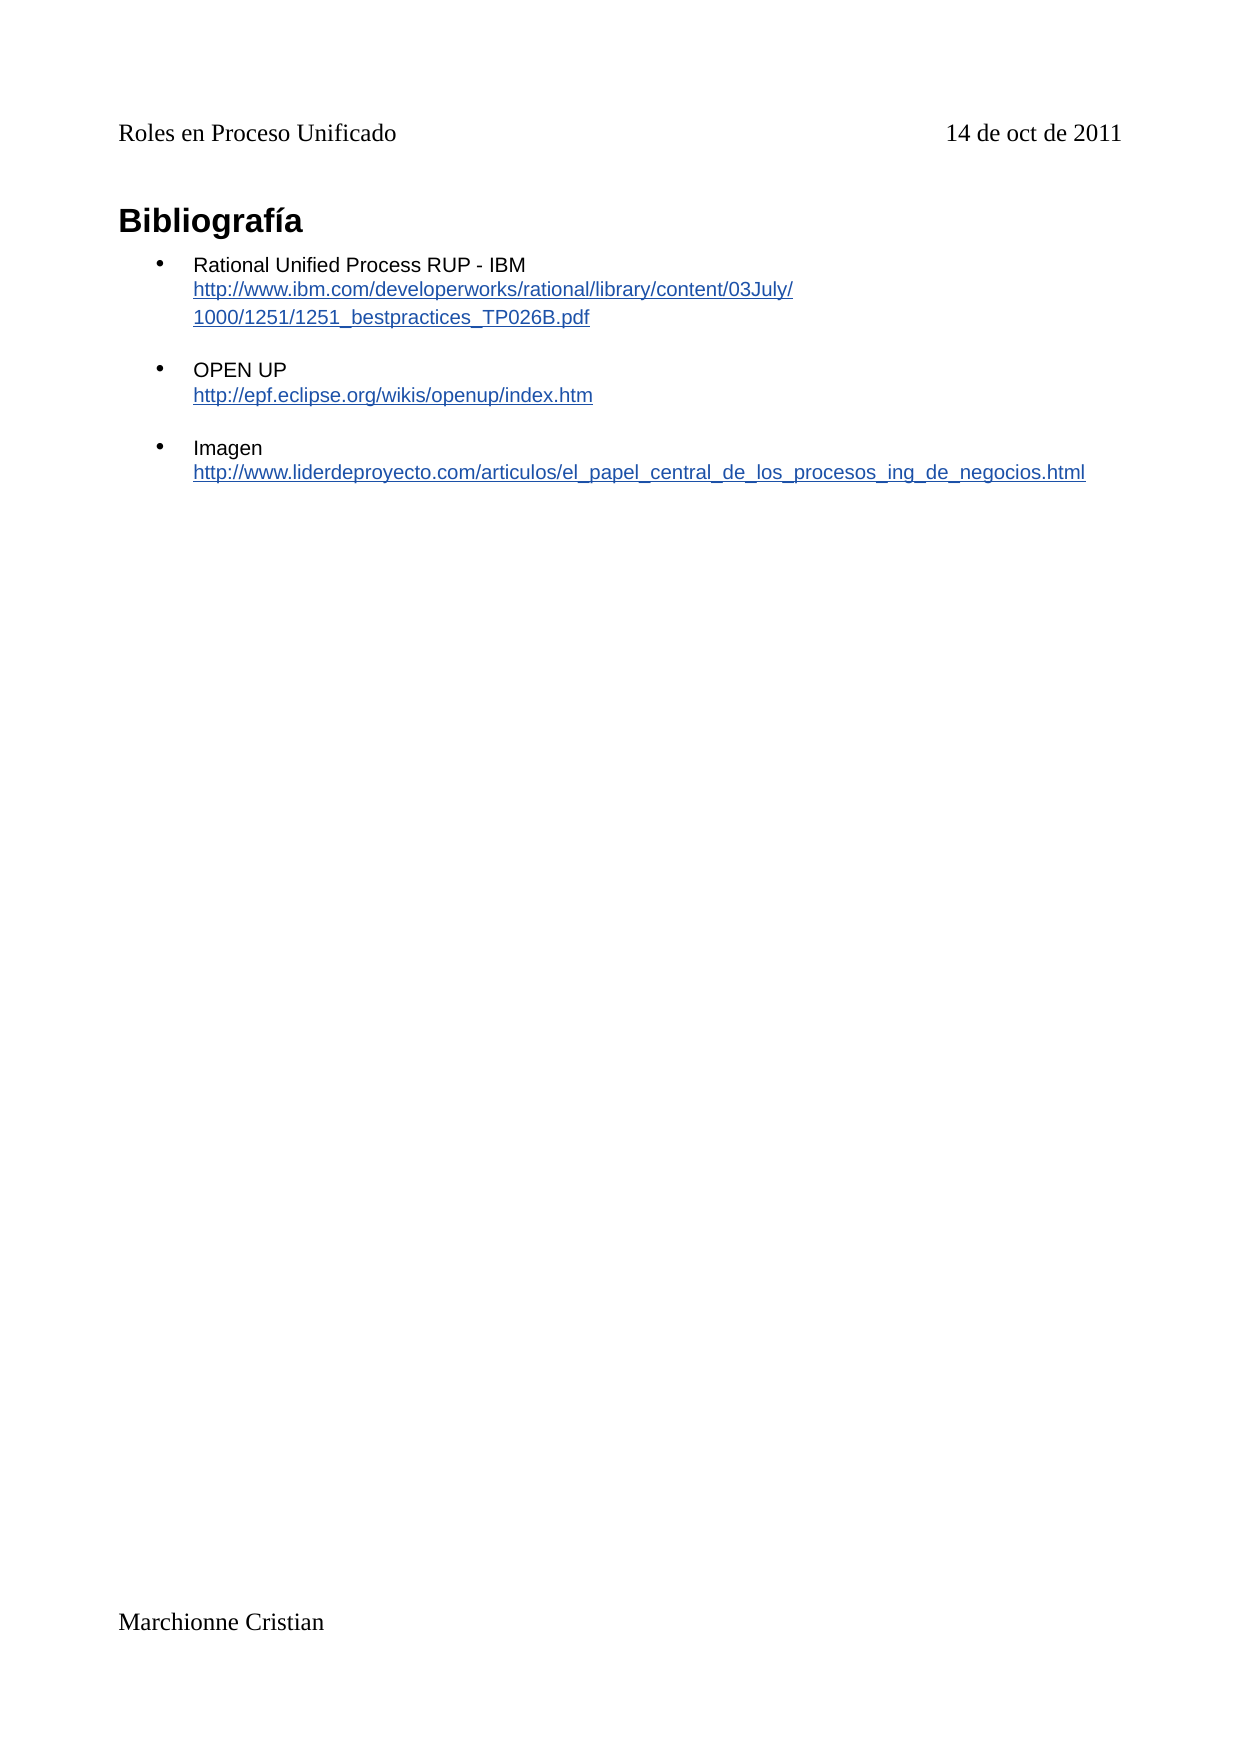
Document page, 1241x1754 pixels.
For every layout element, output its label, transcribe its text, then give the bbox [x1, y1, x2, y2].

list Rational Unified Process RUP - IBM http://www.ibm.com/developerworks/rational/library/content/03July/1000/1251/1251_bestpractices_TP026B.pdf [156, 252, 1122, 329]
subtitle Bibliografía [118, 201, 1122, 240]
list OPEN UP http://epf.eclipse.org/wikis/openup/index.htm [156, 358, 1122, 407]
list Imagen http://www.liderdeproyecto.com/articulos/el_papel_central_de_los_procesos_ing_de_negocios.html [156, 435, 1122, 484]
